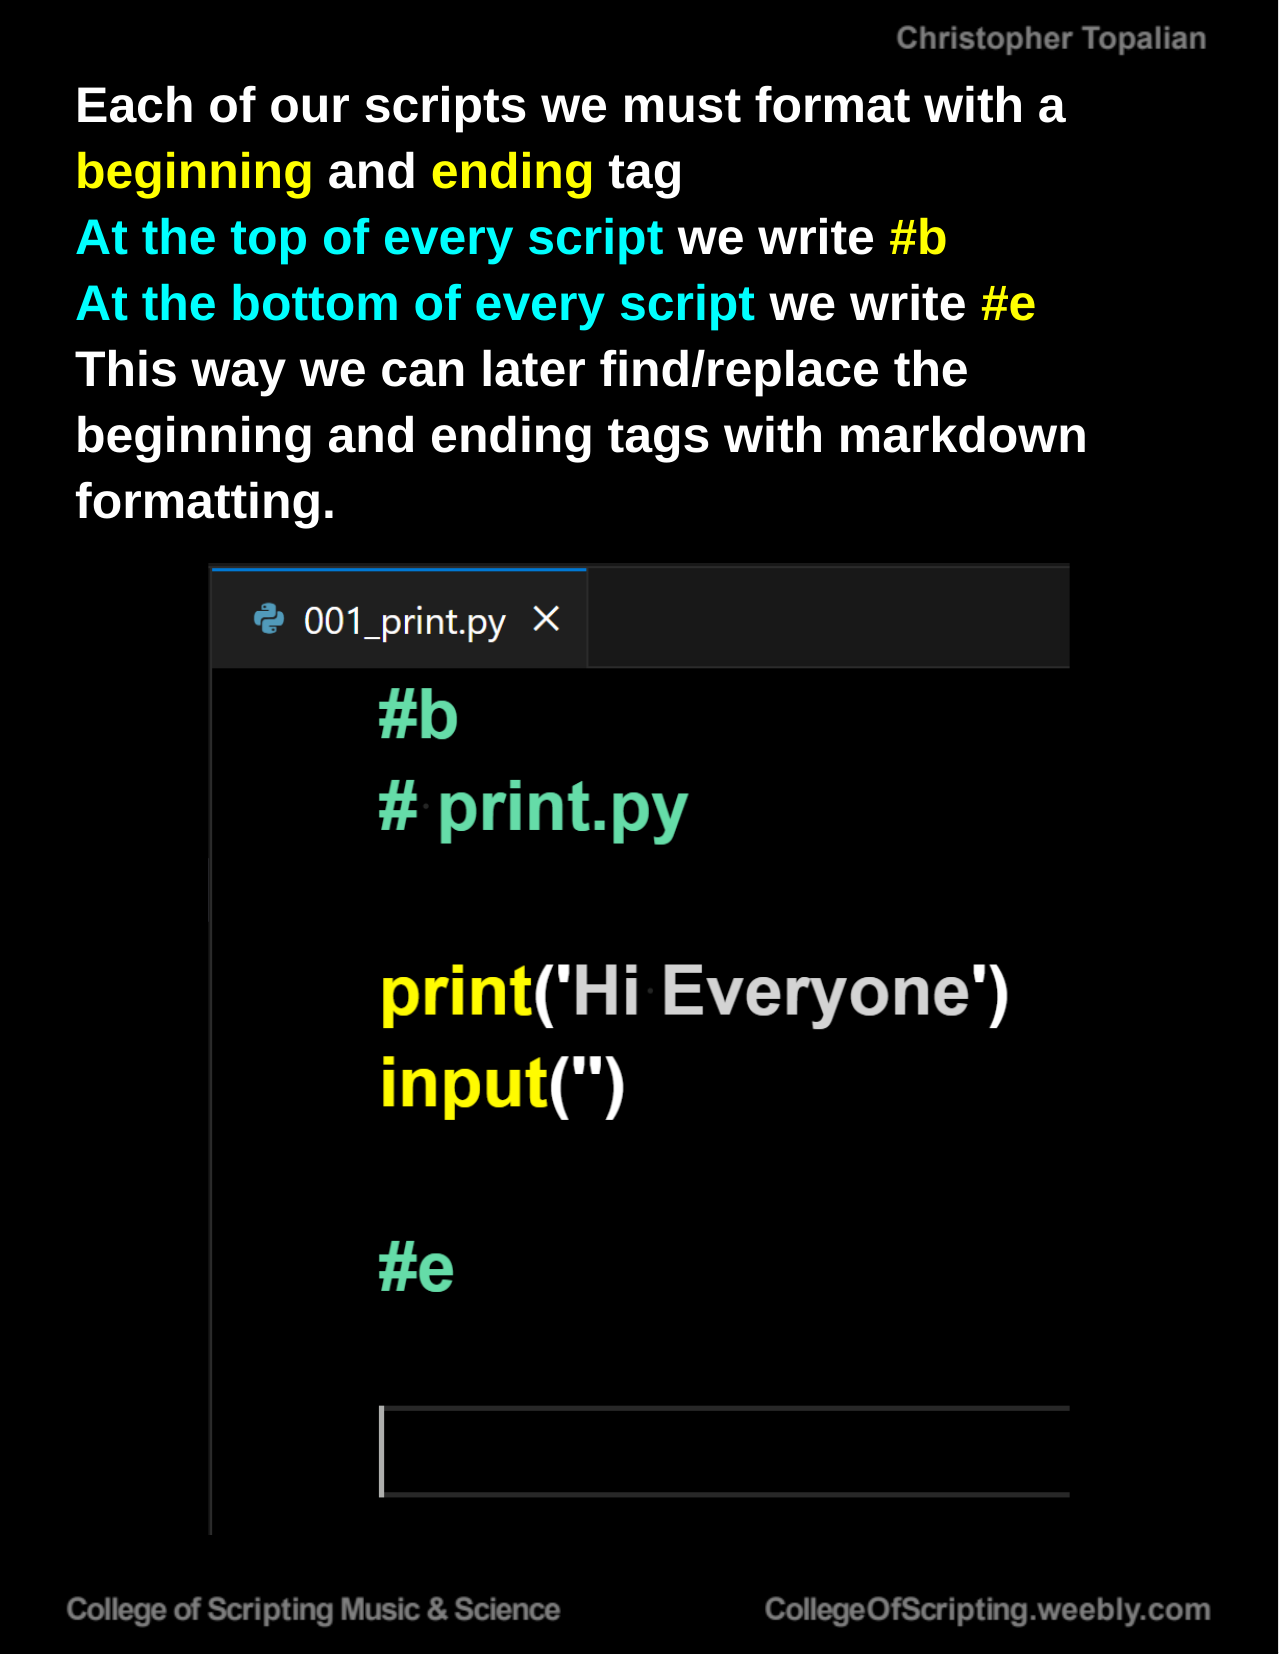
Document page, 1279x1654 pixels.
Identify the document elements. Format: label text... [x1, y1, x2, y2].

picture [208, 563, 1070, 1535]
text At the bottom of every script we write #e [75, 273, 1203, 331]
text This way we can later find/replace the beginning and ending tags with markdown formatting. [75, 339, 1203, 529]
text Each of our scripts we must format with a beginning and ending tag [75, 75, 1203, 198]
text At the top of every script we write #b [75, 207, 1203, 264]
